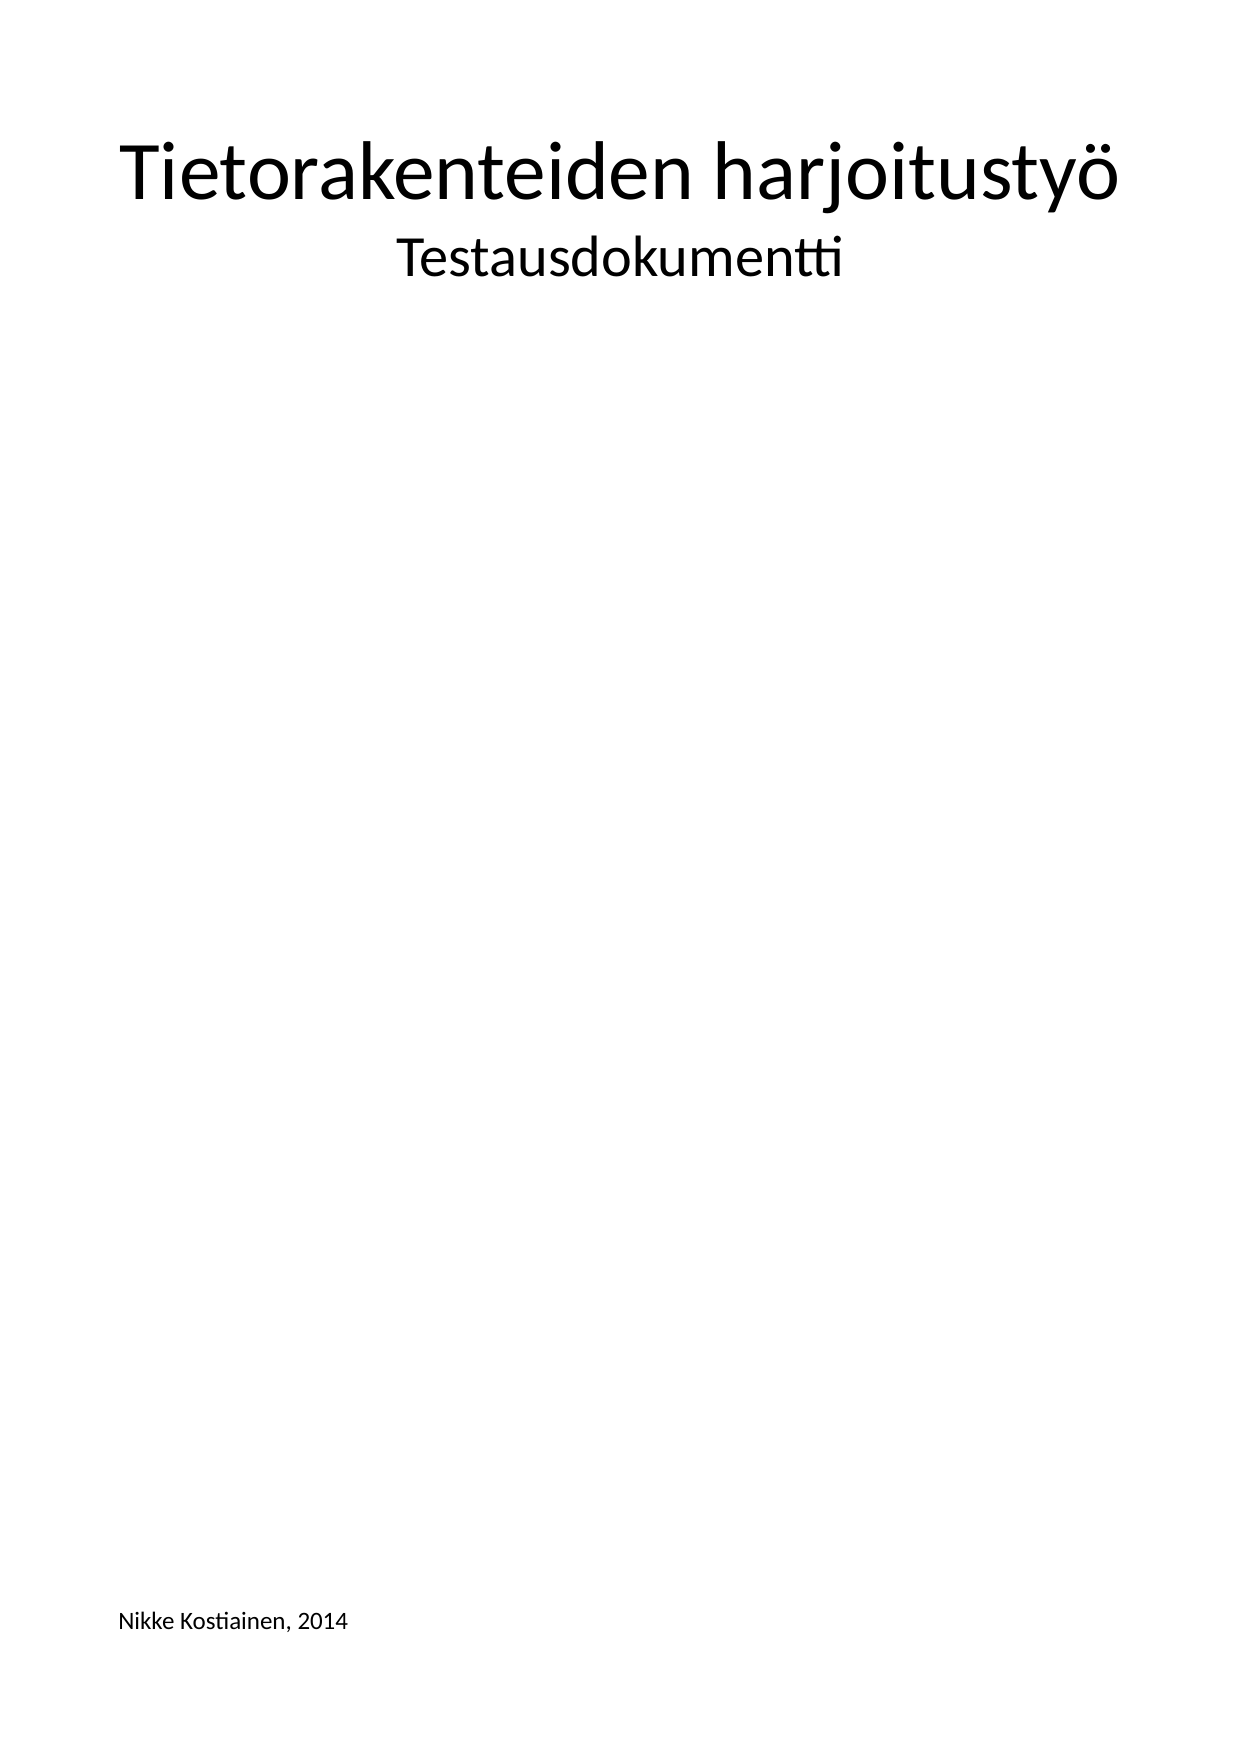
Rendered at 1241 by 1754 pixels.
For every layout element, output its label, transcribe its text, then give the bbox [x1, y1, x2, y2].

text Testausdokumentti [118, 220, 1122, 291]
text Tietorakenteiden harjoitustyö [118, 118, 1122, 220]
